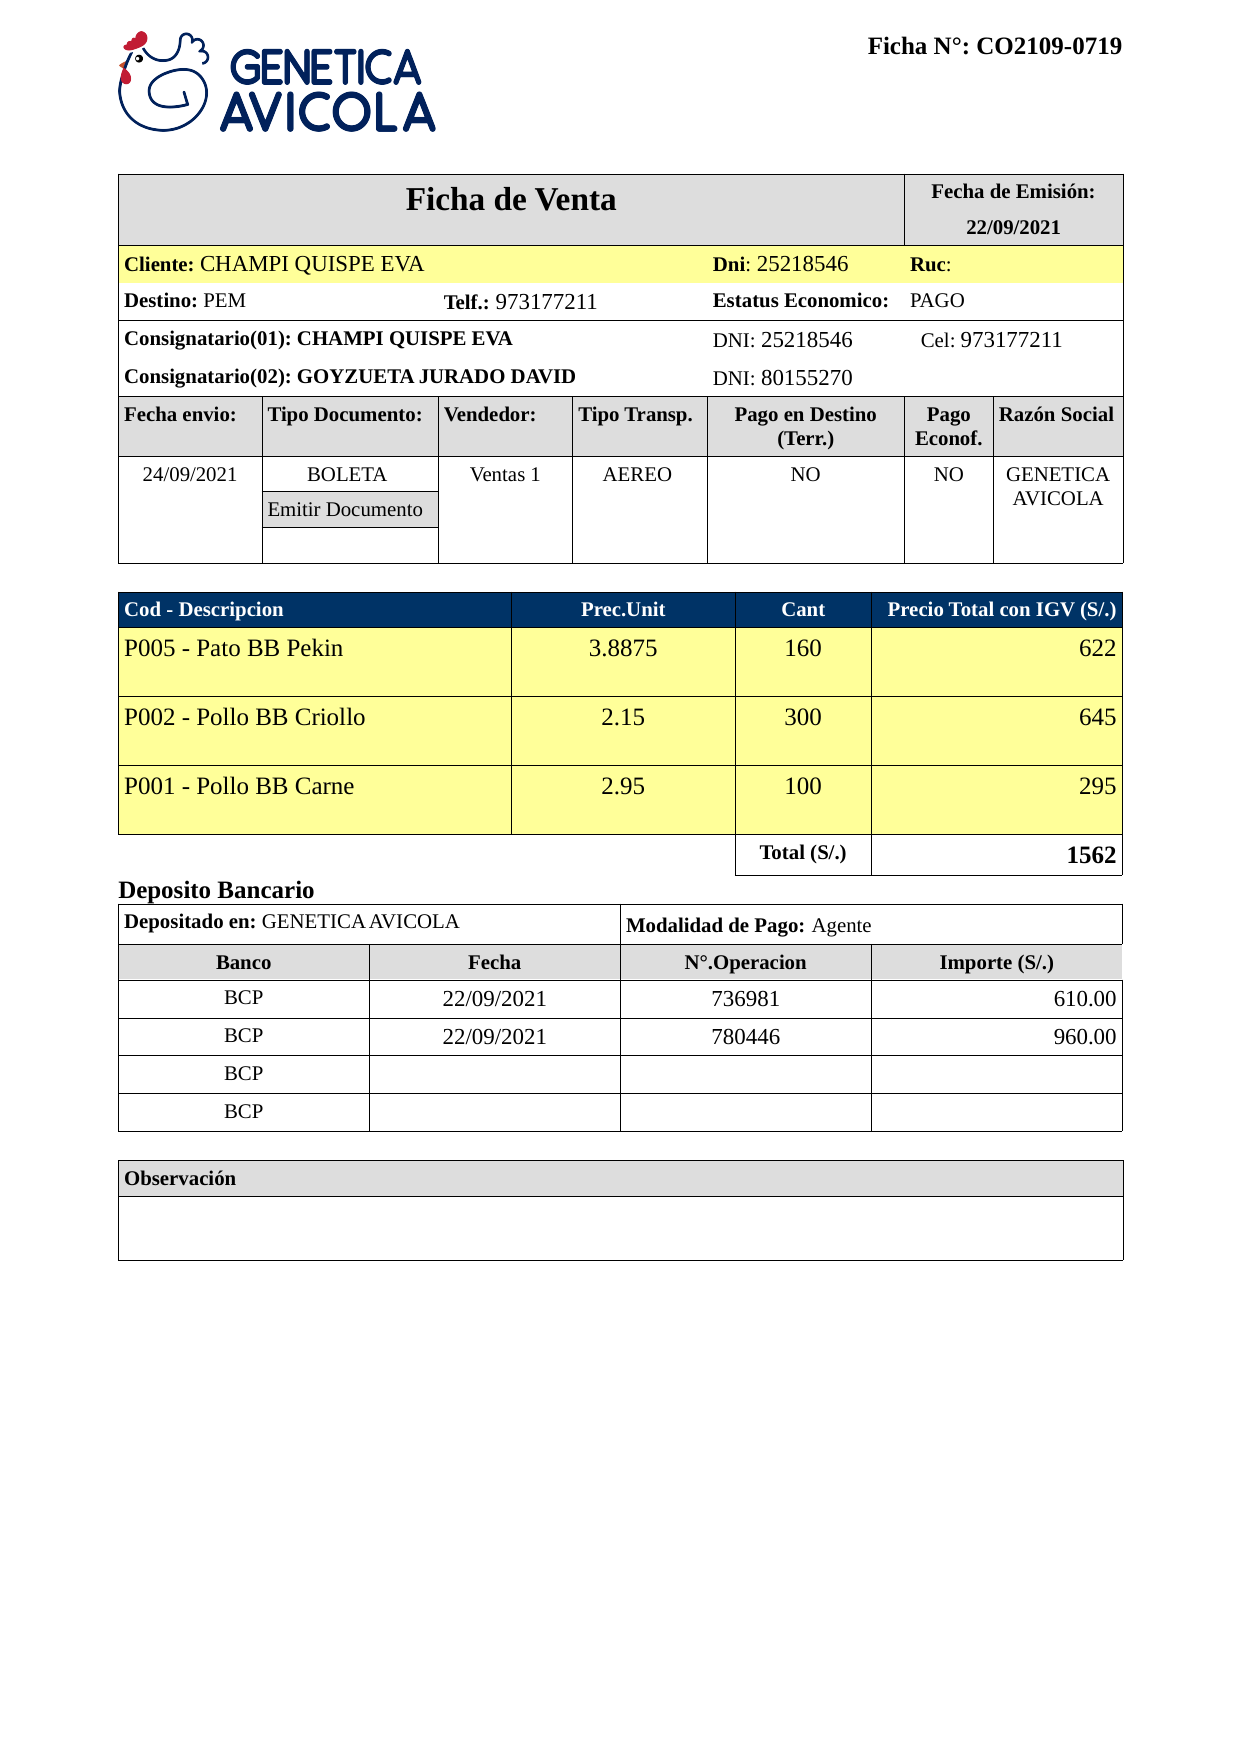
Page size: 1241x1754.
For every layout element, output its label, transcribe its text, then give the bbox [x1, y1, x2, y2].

table_cell 160 [736, 628, 871, 696]
table_cell 22/09/2021 [905, 209, 1123, 245]
table_cell [621, 1056, 871, 1093]
table_cell Razón Social [994, 397, 1123, 456]
table_cell [621, 1094, 871, 1131]
table_cell 295 [872, 766, 1122, 834]
table_cell Pago Econof. [905, 397, 993, 456]
table_cell Importe (S/.) [872, 945, 1122, 979]
table_cell 780446 [621, 1019, 871, 1055]
table_cell [872, 1094, 1122, 1131]
table_cell P001 - Pollo BB Carne [119, 766, 511, 834]
table_cell 3.8875 [512, 628, 735, 696]
table_cell Telf.: 973177211 [438, 283, 707, 320]
table_cell [511, 835, 735, 875]
table_cell 960.00 [872, 1019, 1122, 1055]
table_cell P002 - Pollo BB Criollo [119, 697, 511, 765]
table_cell P005 - Pato BB Pekin [119, 628, 511, 696]
table_cell Vendedor: [439, 397, 572, 456]
table_cell Destino: PEM [119, 283, 438, 320]
table_cell NO [905, 457, 993, 563]
table_header Cod - Descripcion [119, 593, 511, 627]
table_cell Dni: 25218546 [707, 246, 904, 283]
picture [118, 31, 436, 132]
table_cell Tipo Transp. [573, 397, 707, 456]
table_cell Banco [119, 945, 369, 979]
table_header Observación [119, 1161, 1123, 1196]
table_cell Cliente: CHAMPI QUISPE EVA [119, 246, 707, 283]
table_cell BCP [119, 981, 369, 1017]
table_cell NO [708, 457, 904, 563]
table_cell AEREO [573, 457, 707, 563]
table_cell Estatus Economico: [707, 283, 904, 320]
table_cell [370, 1056, 620, 1093]
table_cell Fecha envio: [119, 397, 262, 456]
table_cell 2.95 [512, 766, 735, 834]
table_cell Fecha [370, 945, 620, 979]
table_header Precio Total con IGV (S/.) [872, 593, 1122, 627]
table_cell Cel: 973177211 [915, 321, 1123, 358]
table_cell GENETICA AVICOLA [994, 457, 1123, 563]
table_cell 736981 [621, 981, 871, 1017]
table_cell BOLETA [263, 457, 438, 491]
table_cell 2.15 [512, 697, 735, 765]
table_header Modalidad de Pago: Agente [621, 905, 1122, 944]
table_cell 622 [872, 628, 1122, 696]
table_cell N°.Operacion [621, 945, 871, 979]
table_cell BCP [119, 1019, 369, 1055]
table_cell Emitir Documento [263, 492, 438, 527]
table_cell 100 [736, 766, 871, 834]
table_cell DNI: 25218546 [707, 321, 915, 358]
table_cell PAGO [904, 283, 1123, 320]
table_cell 300 [736, 697, 871, 765]
table_cell Ruc: [904, 246, 1123, 283]
table_cell 645 [872, 697, 1122, 765]
table_cell BCP [119, 1094, 369, 1131]
table_cell DNI: 80155270 [707, 358, 1123, 396]
table_header Fecha de Emisión: [905, 175, 1123, 209]
table_cell Consignatario(02): GOYZUETA JURADO DAVID [119, 358, 707, 396]
table_header Ficha de Venta [119, 175, 904, 245]
table_cell Consignatario(01): CHAMPI QUISPE EVA [119, 321, 707, 358]
table_header Prec.Unit [512, 593, 735, 627]
table_cell [872, 1056, 1122, 1093]
table_cell Ventas 1 [439, 457, 572, 563]
table_header Cant [736, 593, 871, 627]
table_cell [263, 528, 438, 563]
table_cell 24/09/2021 [119, 457, 262, 563]
table_cell 22/09/2021 [370, 1019, 620, 1055]
table_cell [118, 835, 511, 875]
text Deposito Bancario [118, 875, 1122, 903]
table_cell BCP [119, 1056, 369, 1093]
table_cell Total (S/.) [736, 835, 871, 875]
table_cell 1562 [872, 835, 1122, 875]
table_cell [370, 1094, 620, 1131]
table_cell Tipo Documento: [263, 397, 438, 456]
table_header Depositado en: GENETICA AVICOLA [119, 905, 620, 944]
table_cell Pago en Destino (Terr.) [708, 397, 904, 456]
table_cell [119, 1197, 1123, 1260]
table_cell 610.00 [872, 981, 1122, 1017]
table_cell 22/09/2021 [370, 981, 620, 1017]
